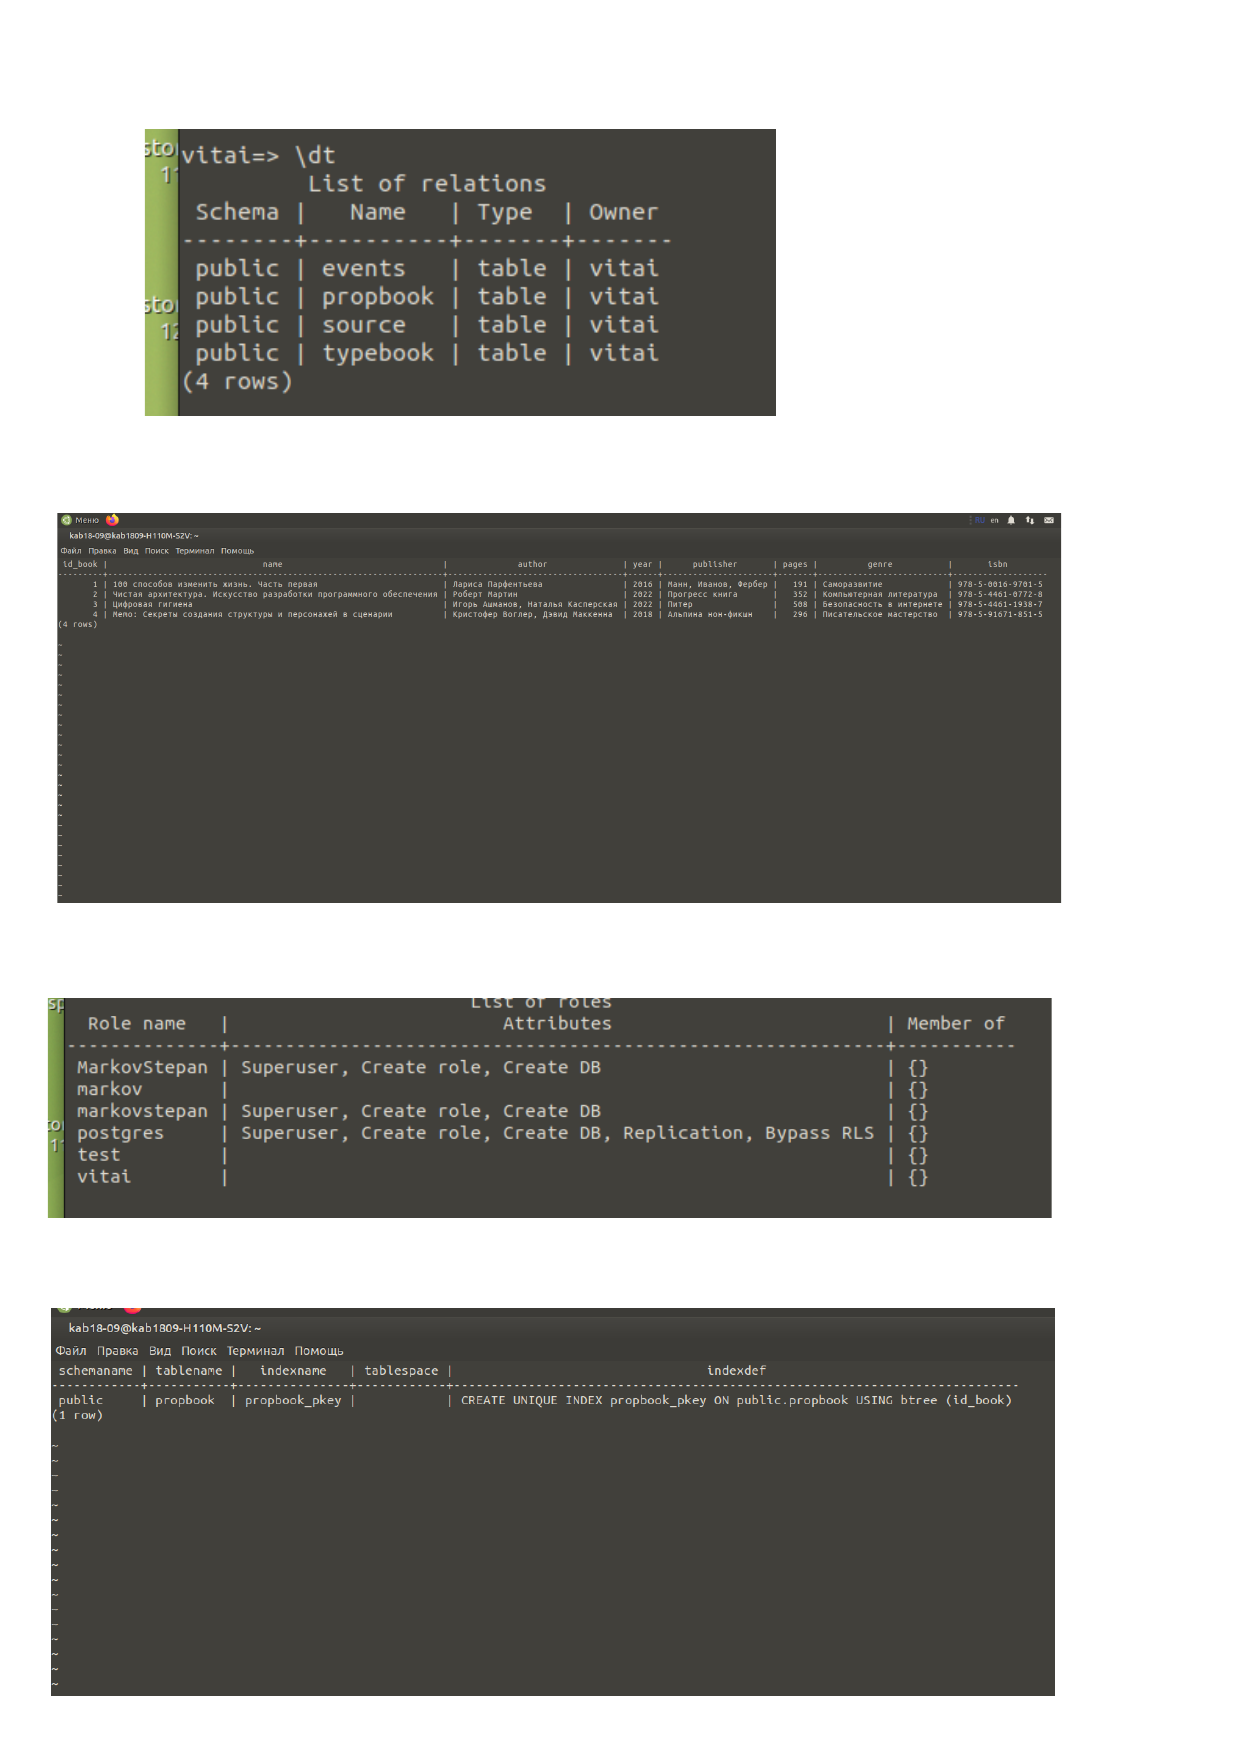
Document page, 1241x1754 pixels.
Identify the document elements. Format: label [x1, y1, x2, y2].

picture [57, 513, 1062, 903]
picture [47, 998, 1052, 1218]
picture [51, 1308, 1055, 1696]
picture [144, 129, 776, 416]
